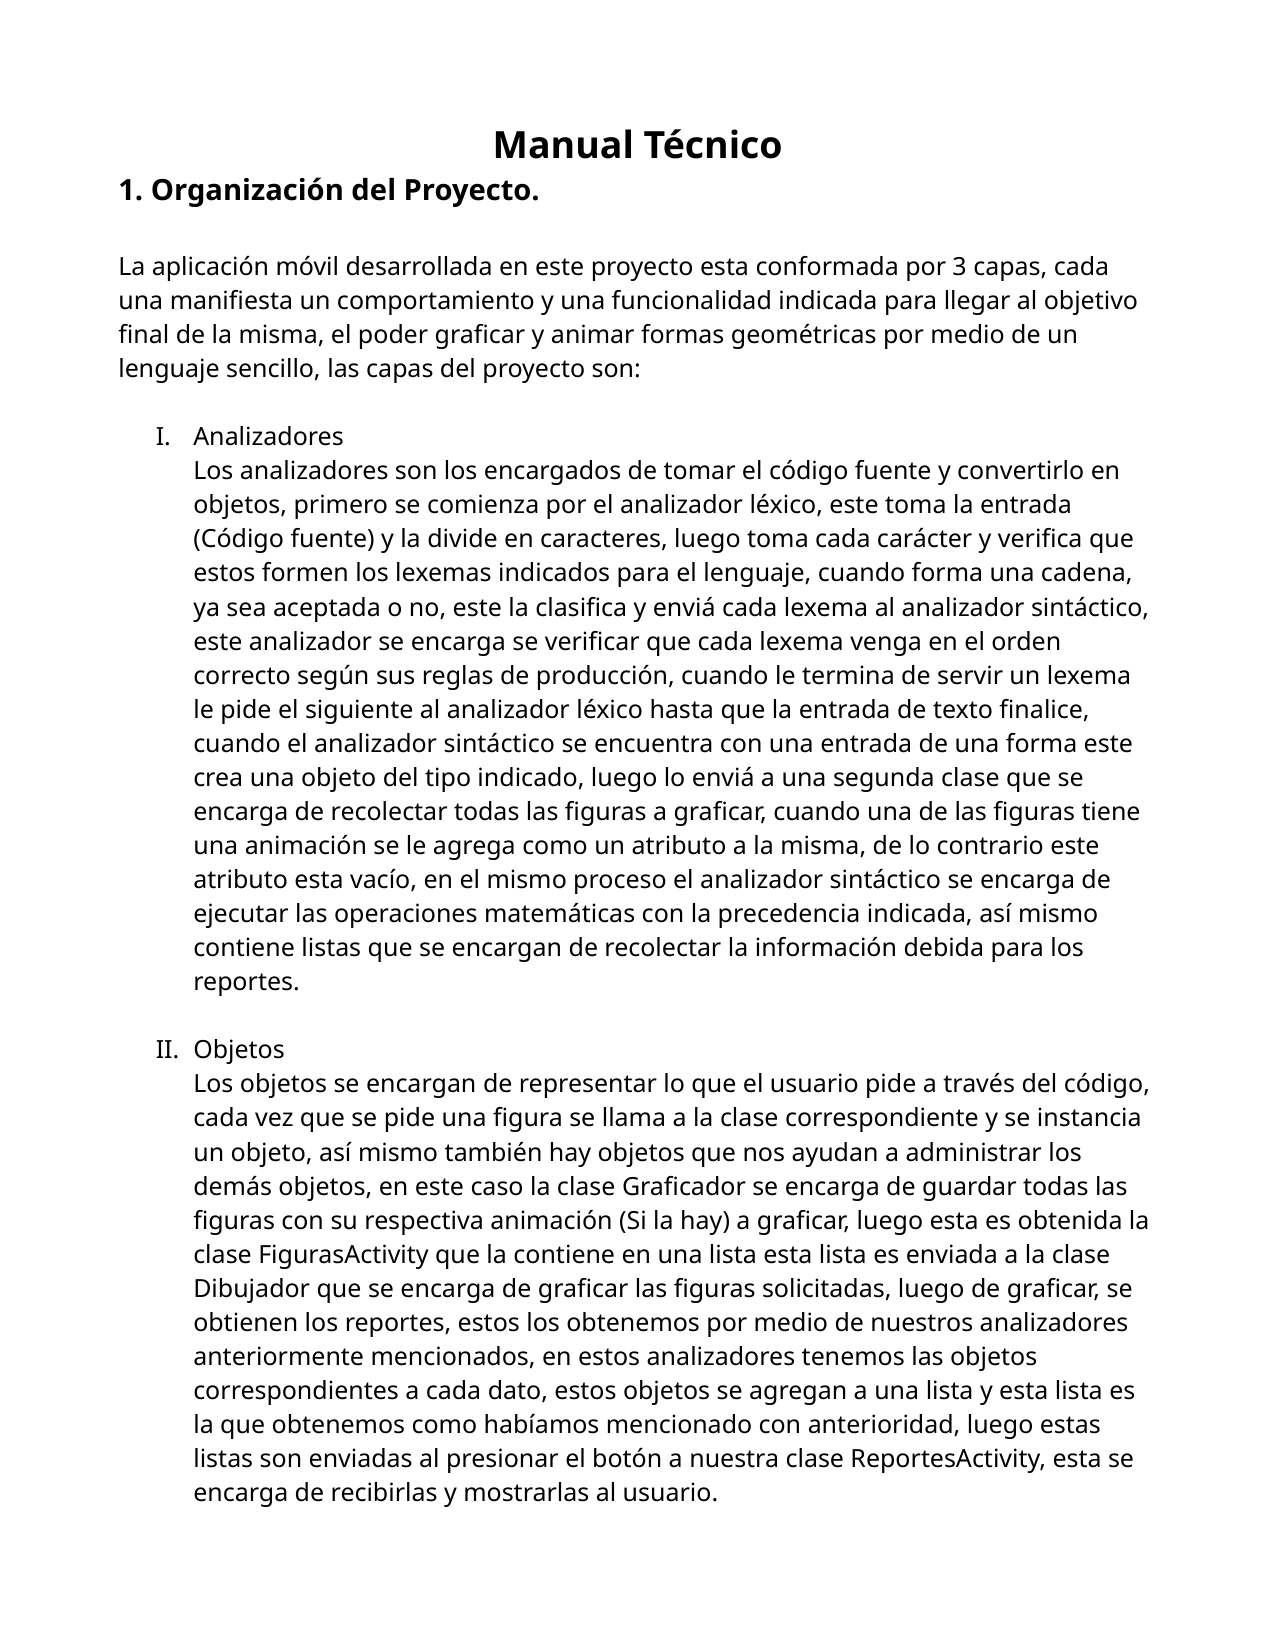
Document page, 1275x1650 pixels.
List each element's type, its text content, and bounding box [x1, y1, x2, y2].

list Analizadores [156, 419, 1157, 453]
text 1. Organización del Proyecto. [118, 169, 1157, 209]
list Los objetos se encargan de representar lo que el usuario pide a través del código, cada vez que se pide una figura se llama a la clase correspondiente y se instancia un objeto, así mismo también hay objetos que nos ayudan a administrar los demás objetos, en este caso la clase Graficador se encarga de guardar todas las figuras con su respectiva animación (Si la hay) a graficar, luego esta es obtenida la clase FigurasActivity que la contiene en una lista esta lista es enviada a la clase Dibujador que se encarga de graficar las figuras solicitadas, luego de graficar, se obtienen los reportes, estos los obtenemos por medio de nuestros analizadores anteriormente mencionados, en estos analizadores tenemos las objetos correspondientes a cada dato, estos objetos se agregan a una lista y esta lista es la que obtenemos como habíamos mencionado con anterioridad, luego estas listas son enviadas al presionar el botón a nuestra clase ReportesActivity, esta se encarga de recibirlas y mostrarlas al usuario. [156, 1066, 1157, 1509]
list Los analizadores son los encargados de tomar el código fuente y convertirlo en objetos, primero se comienza por el analizador léxico, este toma la entrada (Código fuente) y la divide en caracteres, luego toma cada carácter y verifica que estos formen los lexemas indicados para el lenguaje, cuando forma una cadena, ya sea aceptada o no, este la clasifica y enviá cada lexema al analizador sintáctico, este analizador se encarga se verificar que cada lexema venga en el orden correcto según sus reglas de producción, cuando le termina de servir un lexema le pide el siguiente al analizador léxico hasta que la entrada de texto finalice, cuando el analizador sintáctico se encuentra con una entrada de una forma este crea una objeto del tipo indicado, luego lo enviá a una segunda clase que se encarga de recolectar todas las figuras a graficar, cuando una de las figuras tiene una animación se le agrega como un atributo a la misma, de lo contrario este atributo esta vacío, en el mismo proceso el analizador sintáctico se encarga de ejecutar las operaciones matemáticas con la precedencia indicada, así mismo contiene listas que se encargan de recolectar la información debida para los reportes. [156, 453, 1157, 998]
text La aplicación móvil desarrollada en este proyecto esta conformada por 3 capas, cada una manifiesta un comportamiento y una funcionalidad indicada para llegar al objetivo final de la misma, el poder graficar y animar formas geométricas por medio de un lenguaje sencillo, las capas del proyecto son: [118, 248, 1157, 385]
list Objetos [156, 1032, 1157, 1066]
text Manual Técnico [118, 118, 1157, 169]
